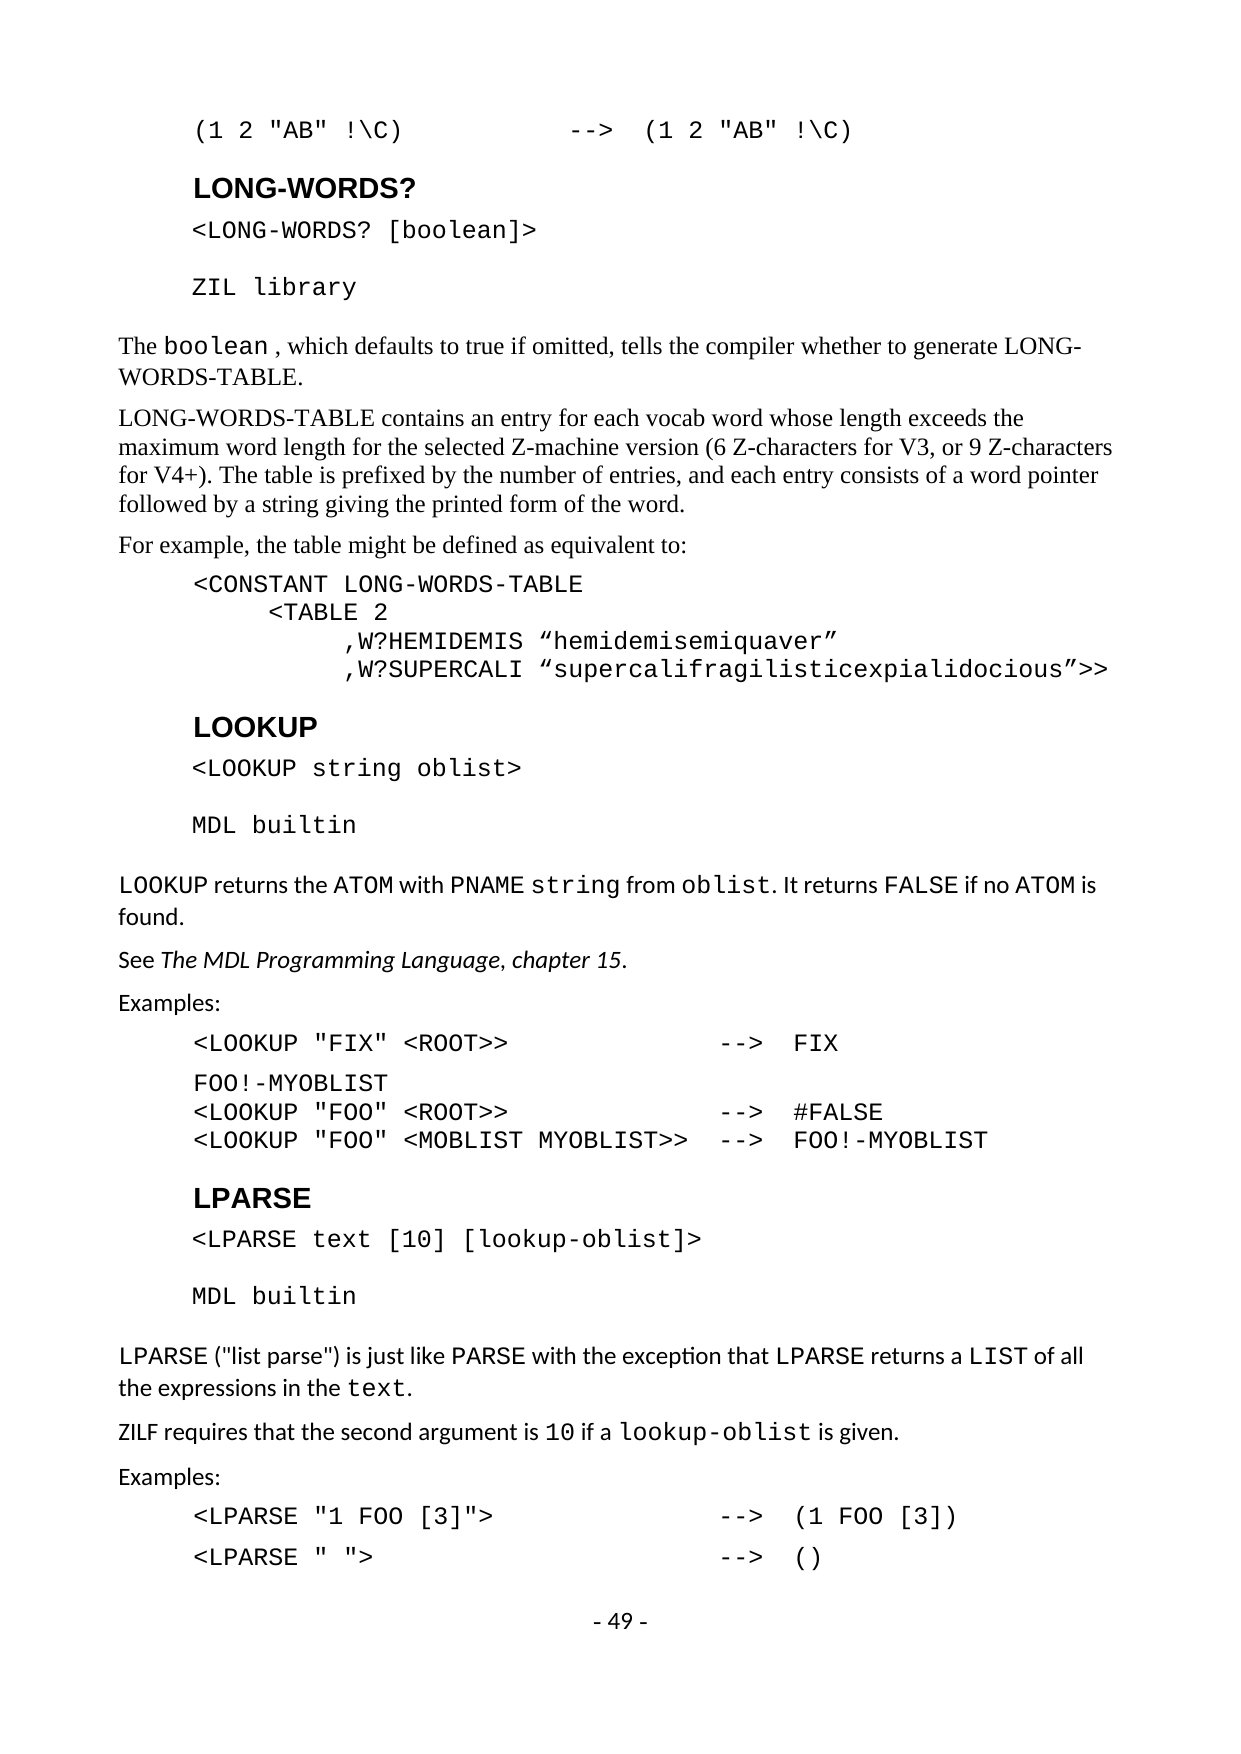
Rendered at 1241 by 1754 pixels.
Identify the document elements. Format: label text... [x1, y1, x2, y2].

text (1 2 "AB" !\C) --> (1 2 "AB" !\C) [118, 118, 1122, 146]
text The boolean , which defaults to true if omitted, tells the compiler whether to generate LONG-WORDS-TABLE. [118, 331, 1122, 390]
text Examples: [118, 1461, 1122, 1491]
text LOOKUP returns the ATOM with PNAME string from oblist. It returns FALSE if no ATOM is found. [118, 869, 1122, 932]
text <LPARSE " "> --> () [118, 1544, 1122, 1573]
text Examples: [118, 987, 1122, 1018]
text LPARSE ("list parse") is just like PARSE with the exception that LPARSE returns a LIST of all the expressions in the text. [118, 1340, 1122, 1404]
text MDL builtin [192, 1284, 1122, 1312]
text <LPARSE text [10] [lookup-oblist]> [192, 1227, 1122, 1255]
text <LOOKUP string oblist> [192, 756, 1122, 784]
subtitle LOOKUP [118, 710, 1122, 743]
text MDL builtin [192, 813, 1122, 841]
text LONG-WORDS-TABLE contains an entry for each vocab word whose length exceeds the maximum word length for the selected Z-machine version (6 Z-characters for V3, or 9 Z-characters for V4+). The table is prefixed by the number of entries, and each entry consists of a word pointer followed by a string giving the printed form of the word. [118, 403, 1122, 518]
text FOO!-MYOBLIST <LOOKUP "FOO" <ROOT>> --> #FALSE <LOOKUP "FOO" <MOBLIST MYOBLIST>> --> FOO!-MYOBLIST [118, 1071, 1122, 1156]
text ZIL library [192, 274, 1122, 302]
subtitle LONG-WORDS? [118, 171, 1122, 205]
text See The MDL Programming Language, chapter 15. [118, 944, 1122, 975]
text <LOOKUP "FIX" <ROOT>> --> FIX [118, 1030, 1122, 1058]
subtitle LPARSE [118, 1181, 1122, 1214]
text <CONSTANT LONG-WORDS-TABLE <TABLE 2 ,W?HEMIDEMIS “hemidemisemiquaver” ,W?SUPERCALI “supercalifragilisticexpialidocious”>> [118, 572, 1122, 685]
text ZILF requires that the second argument is 10 if a lookup-oblist is given. [118, 1416, 1122, 1448]
text <LONG-WORDS? [boolean]> [192, 217, 1122, 246]
text <LPARSE "1 FOO [3]"> --> (1 FOO [3]) [118, 1504, 1122, 1532]
text For example, the table might be defined as equivalent to: [118, 530, 1122, 559]
